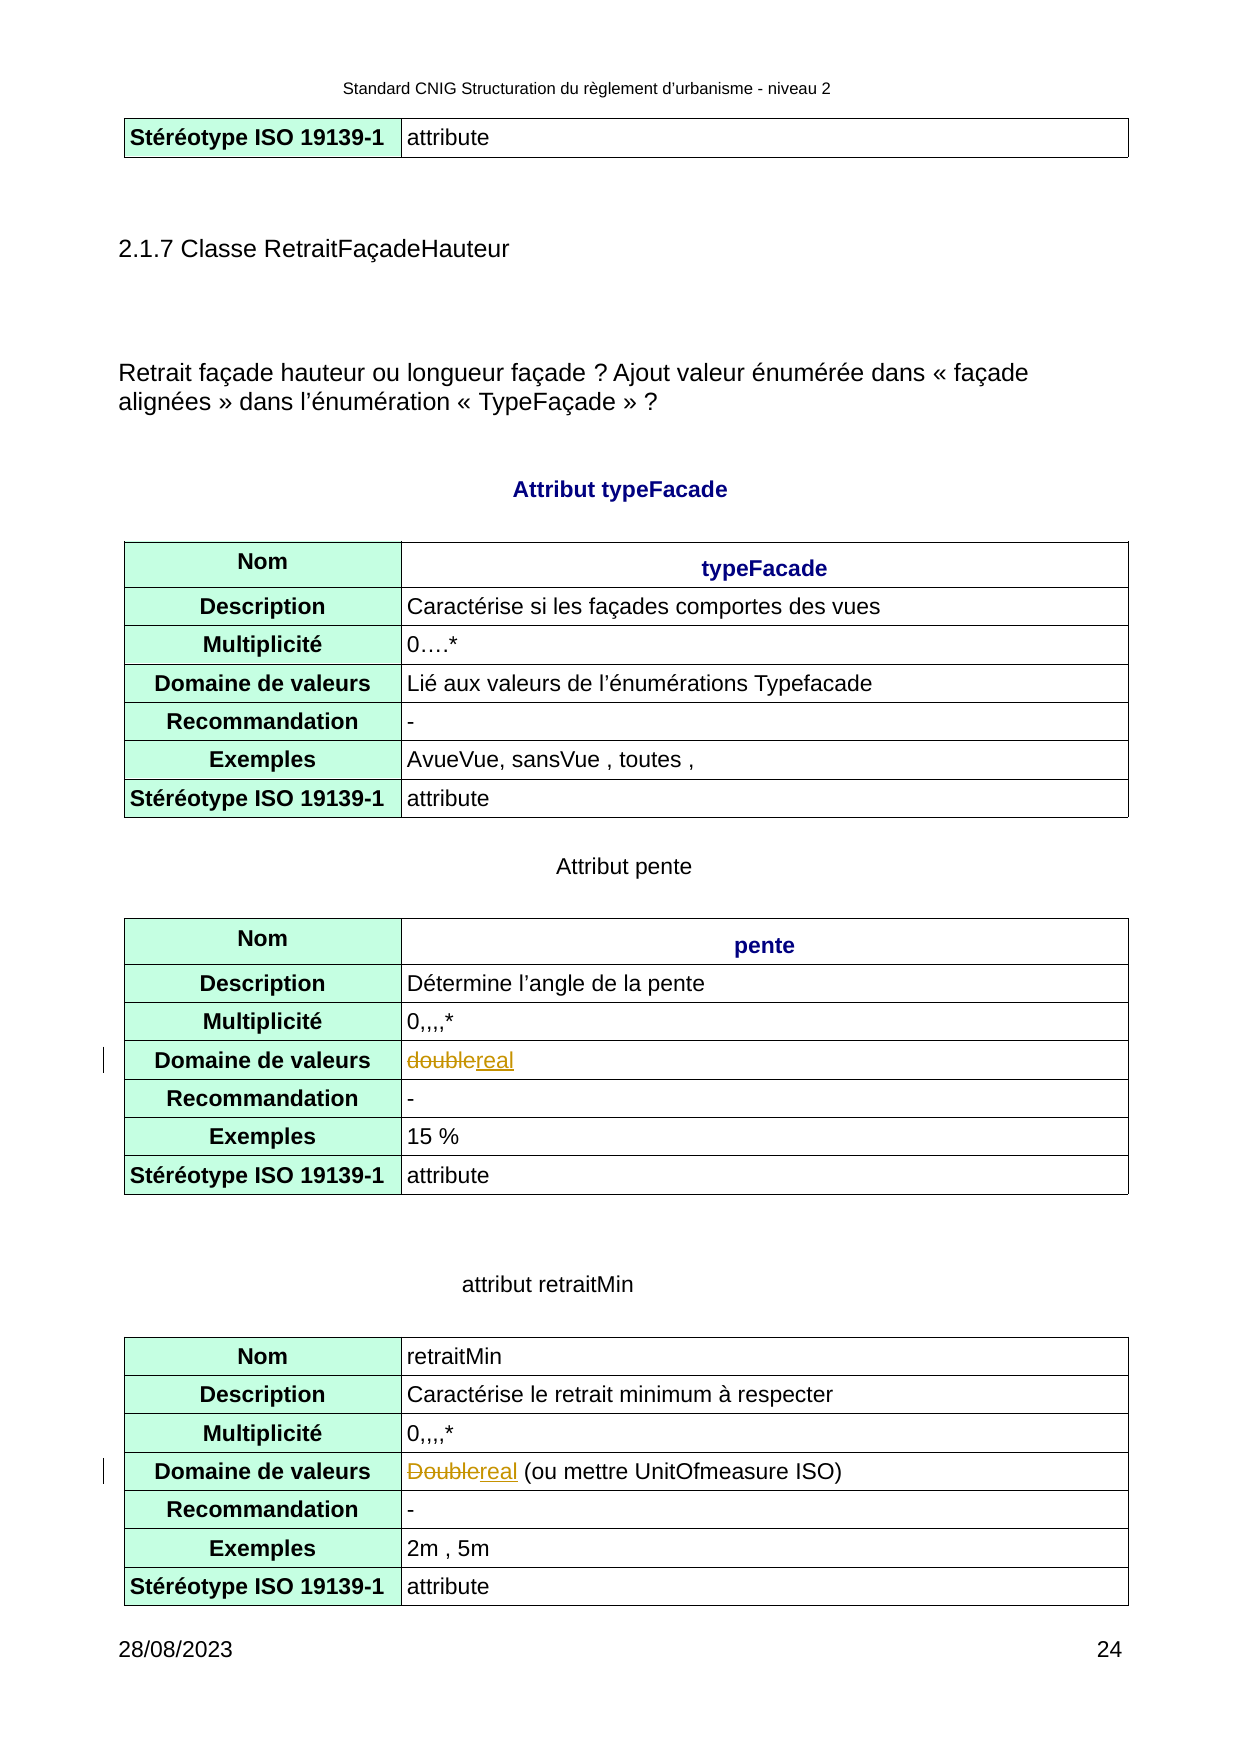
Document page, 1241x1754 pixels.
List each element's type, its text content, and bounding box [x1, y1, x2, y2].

table_cell Multiplicité [125, 626, 401, 663]
table_cell Exemples [125, 741, 401, 778]
table_cell Détermine l’angle de la pente [402, 965, 1128, 1002]
table_header Nom [125, 919, 401, 964]
table_cell Exemples [125, 1529, 401, 1567]
table_cell 2m , 5m [402, 1529, 1128, 1567]
table_cell real [402, 1041, 1128, 1079]
table_cell Domaine de valeurs [125, 665, 401, 702]
table_cell Caractérise si les façades comportes des vues [402, 588, 1128, 625]
text 2.1.7 Classe RetraitFaçadeHauteur [118, 234, 1122, 263]
text Retrait façade hauteur ou longueur façade ? Ajout valeur énumérée dans « façade alignées » dans l’énumération « TypeFaçade » ? [118, 358, 1122, 415]
subtitle Attribut typeFacade [118, 476, 1122, 502]
table_cell - [402, 1491, 1128, 1528]
text Attribut pente [118, 853, 1122, 879]
table_cell Multiplicité [125, 1414, 401, 1452]
table_cell 0,,,,* [402, 1003, 1128, 1040]
table_cell real (ou mettre UnitOfmeasure ISO) [402, 1453, 1128, 1490]
table_cell attribute [402, 1568, 1128, 1605]
table_cell Domaine de valeurs [125, 1041, 401, 1079]
table_cell attribute [402, 780, 1128, 817]
table_cell Multiplicité [125, 1003, 401, 1040]
table_cell Recommandation [125, 1080, 401, 1117]
table_header typeFacade [402, 543, 1128, 587]
table_cell 0,,,,* [402, 1414, 1128, 1452]
table_cell - [402, 703, 1128, 740]
text attribut retraitMin [118, 1271, 1122, 1298]
table_cell 15 % [402, 1118, 1128, 1155]
table_cell 0….* [402, 626, 1128, 663]
table_cell attribute [402, 119, 1128, 156]
table_cell Stéréotype ISO 19139-1 [125, 780, 401, 817]
table_header Nom [125, 543, 401, 587]
table_cell AvueVue, sansVue , toutes , [402, 741, 1128, 778]
table_header Nom [125, 1338, 401, 1375]
table_cell - [402, 1080, 1128, 1117]
table_header pente [402, 919, 1128, 964]
table_header retraitMin [402, 1338, 1128, 1375]
table_cell Description [125, 588, 401, 625]
table_cell Stéréotype ISO 19139-1 [125, 1568, 401, 1605]
table_cell Domaine de valeurs [125, 1453, 401, 1490]
table_cell Description [125, 965, 401, 1002]
table_cell attribute [402, 1156, 1128, 1194]
table_cell Caractérise le retrait minimum à respecter [402, 1376, 1128, 1413]
table_cell Lié aux valeurs de l’énumérations Typefacade [402, 665, 1128, 702]
table_cell Stéréotype ISO 19139-1 [125, 119, 401, 156]
table_cell Exemples [125, 1118, 401, 1155]
table_cell Recommandation [125, 703, 401, 740]
table_cell Description [125, 1376, 401, 1413]
table_cell Recommandation [125, 1491, 401, 1528]
table_cell Stéréotype ISO 19139-1 [125, 1156, 401, 1194]
